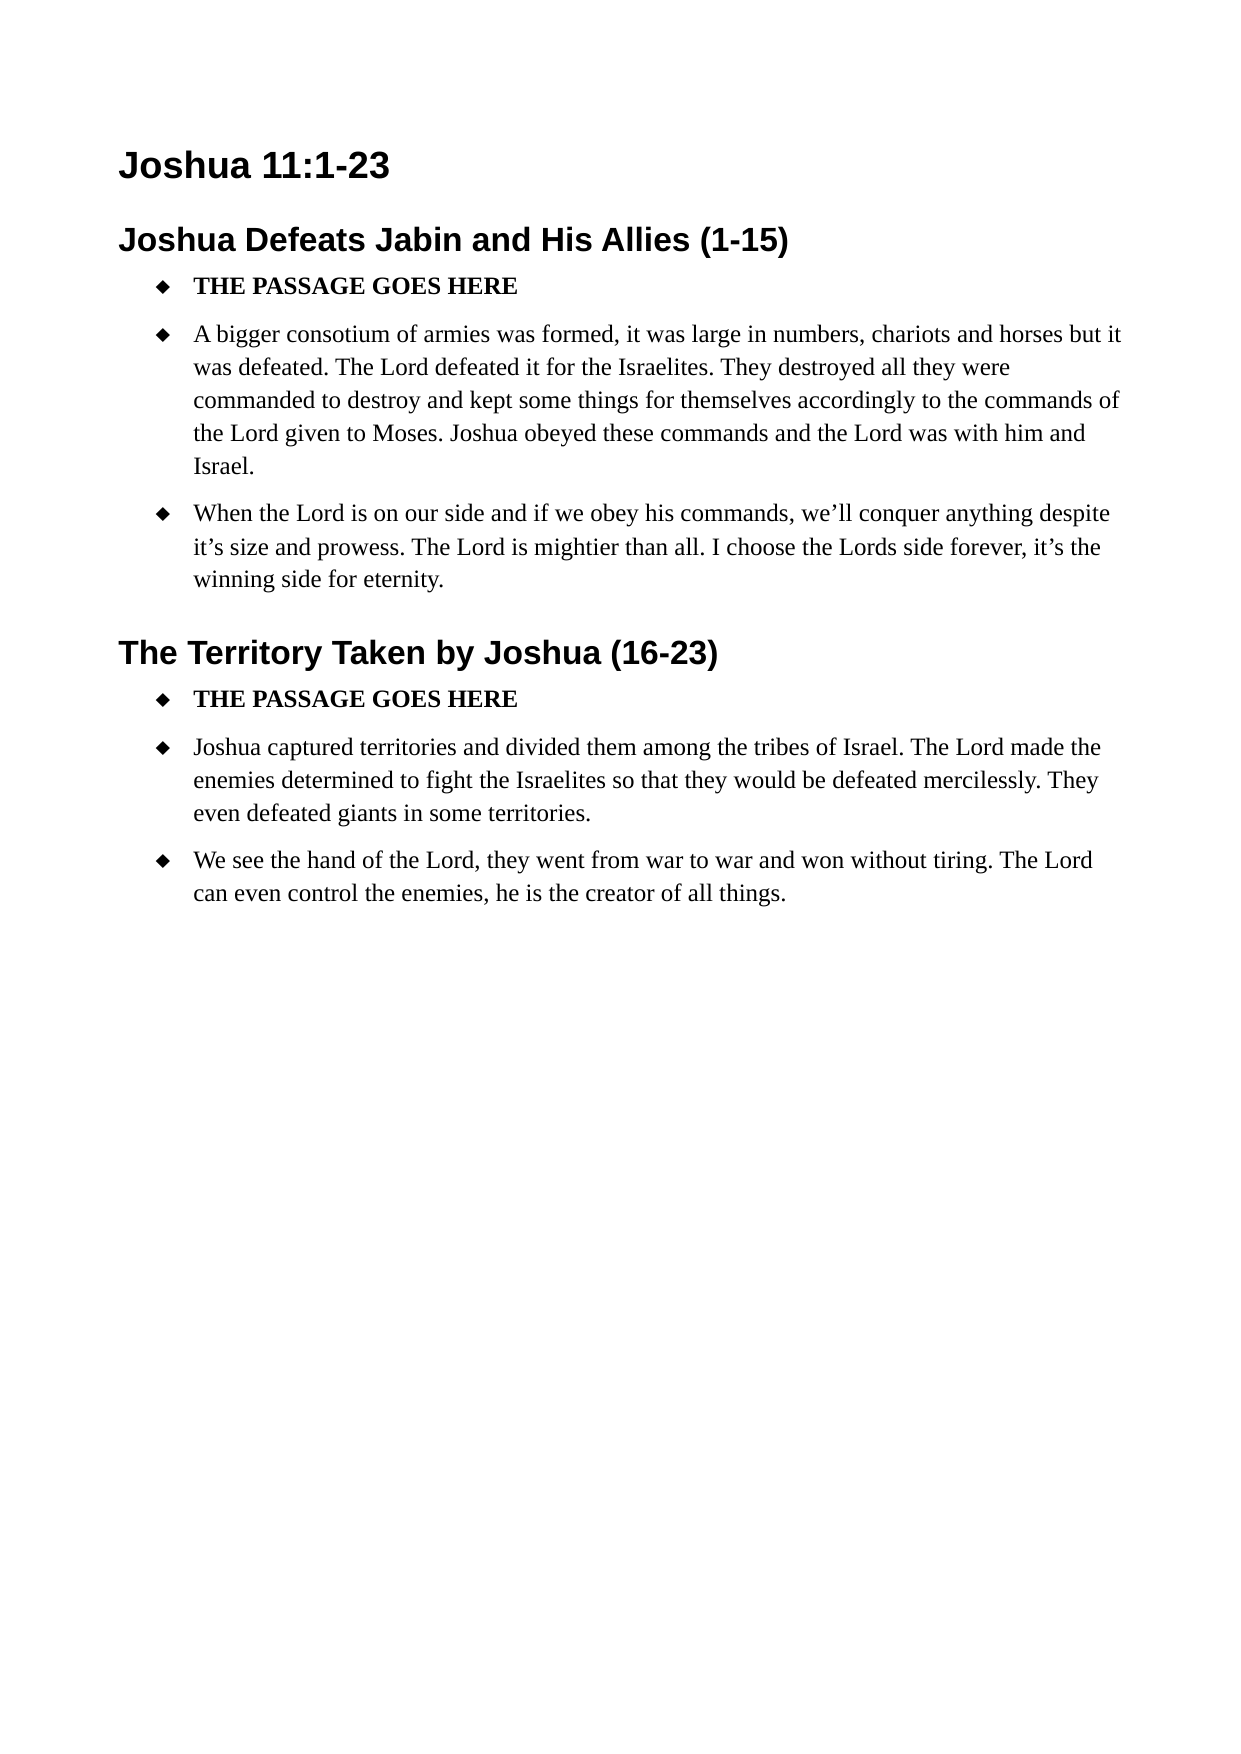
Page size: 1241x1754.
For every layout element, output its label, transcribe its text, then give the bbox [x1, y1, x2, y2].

list THE PASSAGE GOES HERE [156, 271, 1122, 300]
list When the Lord is on our side and if we obey his commands, we’ll conquer anything despite it’s size and prowess. The Lord is mightier than all. I choose the Lords side forever, it’s the winning side for eternity. [156, 498, 1122, 593]
list A bigger consotium of armies was formed, it was large in numbers, chariots and horses but it was defeated. The Lord defeated it for the Israelites. They destroyed all they were commanded to destroy and kept some things for themselves accordingly to the commands of the Lord given to Moses. Joshua obeyed these commands and the Lord was with him and Israel. [156, 319, 1122, 480]
list Joshua captured territories and divided them among the tribes of Israel. The Lord made the enemies determined to fight the Israelites so that they would be defeated mercilessly. They even defeated giants in some territories. [156, 732, 1122, 827]
list THE PASSAGE GOES HERE [156, 684, 1122, 713]
subtitle Joshua Defeats Jabin and His Allies (1-15) [118, 220, 1122, 259]
subtitle The Territory Taken by Joshua (16-23) [118, 633, 1122, 672]
list We see the hand of the Lord, they went from war to war and won without tiring. The Lord can even control the enemies, he is the creator of all things. [156, 845, 1122, 907]
subtitle Joshua 11:1-23 [118, 143, 1122, 187]
